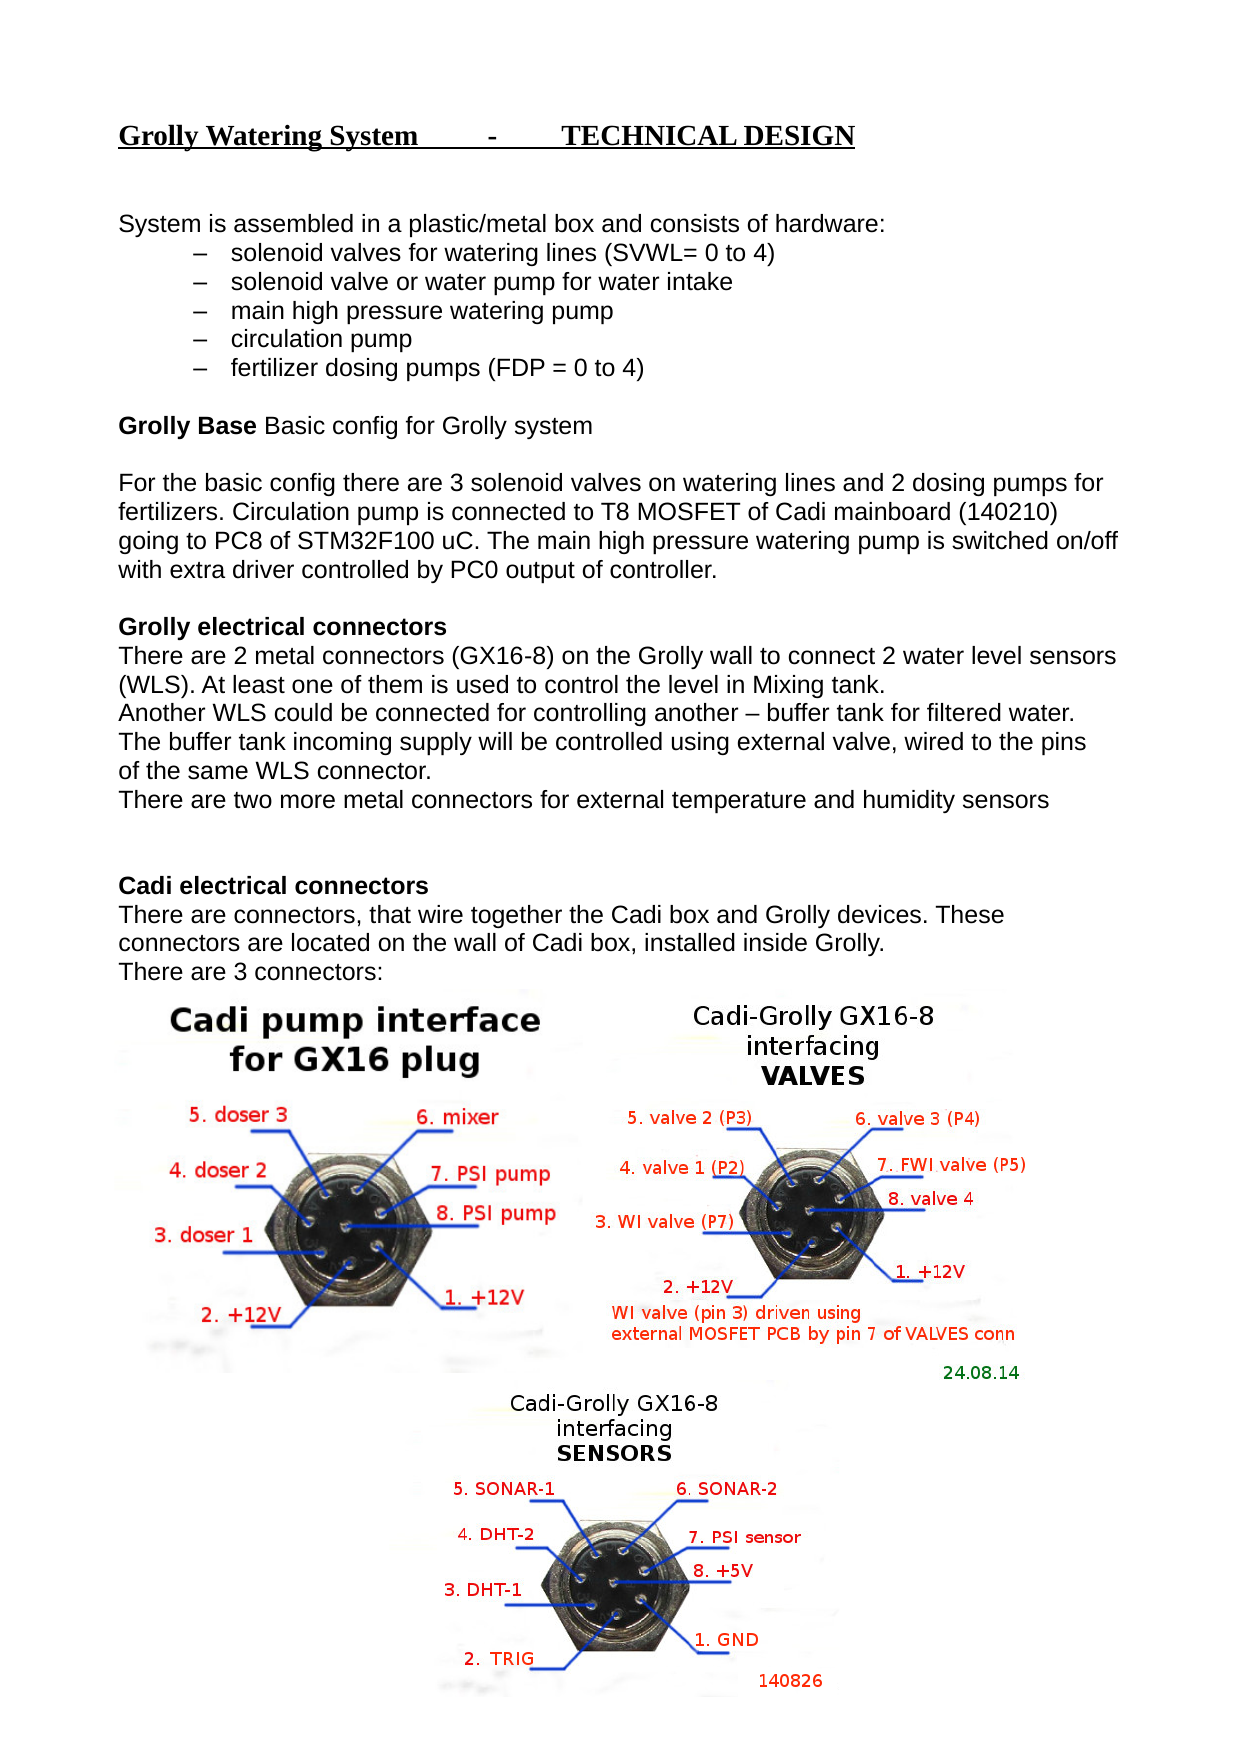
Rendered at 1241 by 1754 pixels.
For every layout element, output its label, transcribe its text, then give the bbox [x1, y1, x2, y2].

text There are 3 connectors: [118, 957, 1122, 986]
text There are 2 metal connectors (GX16-8) on the Grolly wall to connect 2 water level sensors (WLS). At least one of them is used to control the level in Mixing tank. [118, 641, 1122, 698]
list main high pressure watering pump [193, 296, 1122, 324]
list solenoid valve or water pump for water intake [193, 267, 1122, 296]
list circulation pump [193, 324, 1122, 353]
text There are two more metal connectors for external temperature and humidity sensors [118, 785, 1122, 813]
text Grolly Base Basic config for Grolly system [118, 411, 1122, 440]
text There are connectors, that wire together the Cadi box and Grolly devices. These connectors are located on the wall of Cadi box, installed inside Grolly. [118, 900, 1122, 957]
text Grolly electrical connectors [118, 612, 1122, 641]
text Cadi electrical connectors [118, 871, 1122, 900]
text Grolly Watering System - TECHNICAL DESIGN [118, 118, 1122, 152]
text For the basic config there are 3 solenoid valves on watering lines and 2 dosing pumps for fertilizers. Circulation pump is connected to T8 MOSFET of Cadi mainboard (140210) going to PC8 of STM32F100 uC. The main high pressure watering pump is switched on/off with extra driver controlled by PC0 output of controller. [118, 468, 1122, 583]
text Another WLS could be connected for controlling another – buffer tank for filtered water. The buffer tank incoming supply will be controlled using external valve, wired to the pins of the same WLS connector. [118, 698, 1122, 785]
list solenoid valves for watering lines (SVWL= 0 to 4) [193, 238, 1122, 267]
text System is assembled in a plastic/metal box and consists of hardware: [118, 209, 1122, 238]
list fertilizer dosing pumps (FDP = 0 to 4) [193, 353, 1122, 382]
picture [114, 989, 1035, 1697]
